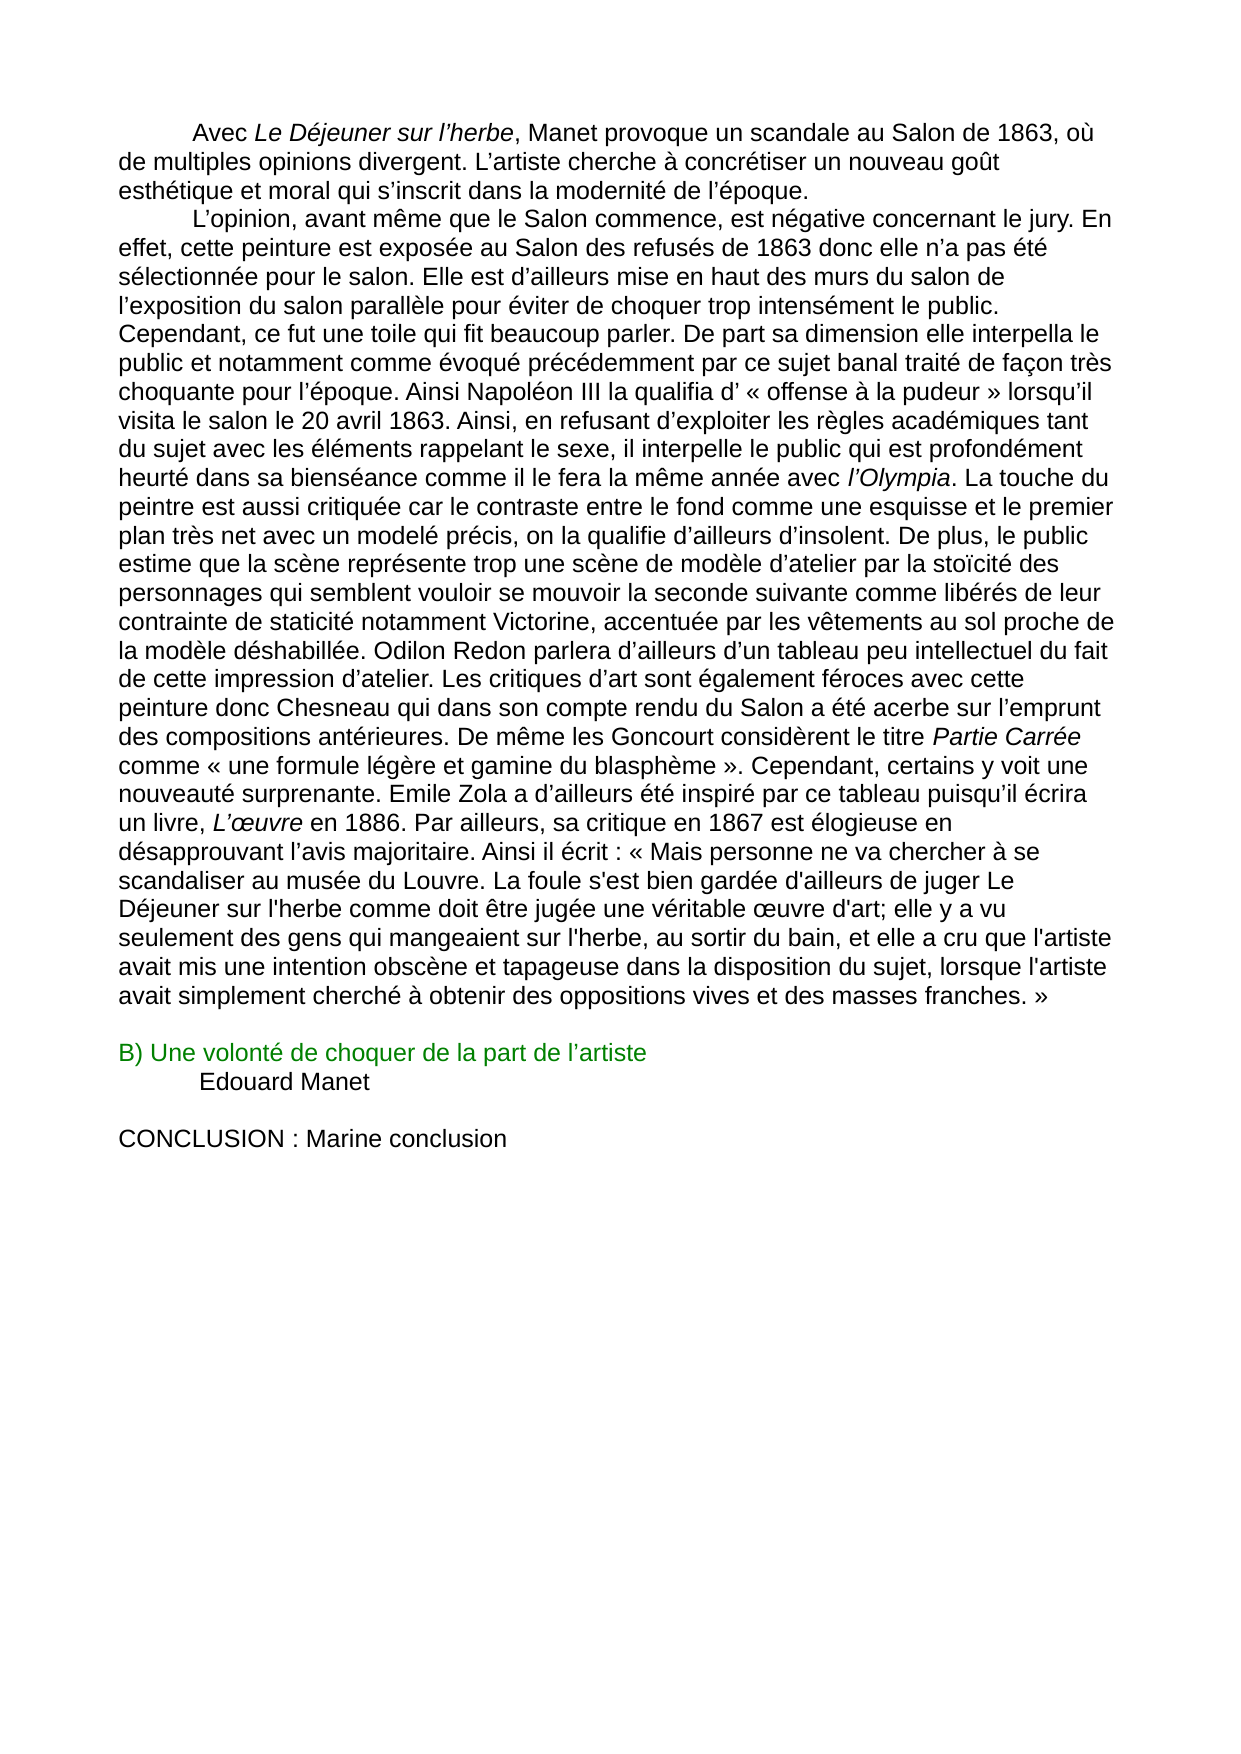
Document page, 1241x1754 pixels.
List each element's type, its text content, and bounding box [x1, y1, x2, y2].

text Edouard Manet [118, 1067, 1122, 1096]
text Avec Le Déjeuner sur l’herbe, Manet provoque un scandale au Salon de 1863, où de multiples opinions divergent. L’artiste cherche à concrétiser un nouveau goût esthétique et moral qui s’inscrit dans la modernité de l’époque. [118, 118, 1122, 204]
text CONCLUSION : Marine conclusion [118, 1124, 1122, 1153]
text B) Une volonté de choquer de la part de l’artiste [118, 1038, 1122, 1067]
text L’opinion, avant même que le Salon commence, est négative concernant le jury. En effet, cette peinture est exposée au Salon des refusés de 1863 donc elle n’a pas été sélectionnée pour le salon. Elle est d’ailleurs mise en haut des murs du salon de l’exposition du salon parallèle pour éviter de choquer trop intensément le public. Cependant, ce fut une toile qui fit beaucoup parler. De part sa dimension elle interpella le public et notamment comme évoqué précédemment par ce sujet banal traité de façon très choquante pour l’époque. Ainsi Napoléon III la qualifia d’ « offense à la pudeur » lorsqu’il visita le salon le 20 avril 1863. Ainsi, en refusant d’exploiter les règles académiques tant du sujet avec les éléments rappelant le sexe, il interpelle le public qui est profondément heurté dans sa bienséance comme il le fera la même année avec l’Olympia. La touche du peintre est aussi critiquée car le contraste entre le fond comme une esquisse et le premier plan très net avec un modelé précis, on la qualifie d’ailleurs d’insolent. De plus, le public estime que la scène représente trop une scène de modèle d’atelier par la stoïcité des personnages qui semblent vouloir se mouvoir la seconde suivante comme libérés de leur contrainte de staticité notamment Victorine, accentuée par les vêtements au sol proche de la modèle déshabillée. Odilon Redon parlera d’ailleurs d’un tableau peu intellectuel du fait de cette impression d’atelier. Les critiques d’art sont également féroces avec cette peinture donc Chesneau qui dans son compte rendu du Salon a été acerbe sur l’emprunt des compositions antérieures. De même les Goncourt considèrent le titre Partie Carrée comme « une formule légère et gamine du blasphème ». Cependant, certains y voit une nouveauté surprenante. Emile Zola a d’ailleurs été inspiré par ce tableau puisqu’il écrira un livre, L’œuvre en 1886. Par ailleurs, sa critique en 1867 est élogieuse en désapprouvant l’avis majoritaire. Ainsi il écrit : « Mais personne ne va chercher à se scandaliser au musée du Louvre. La foule s'est bien gardée d'ailleurs de juger Le Déjeuner sur l'herbe comme doit être jugée une véritable œuvre d'art; elle y a vu seulement des gens qui mangeaient sur l'herbe, au sortir du bain, et elle a cru que l'artiste avait mis une intention obscène et tapageuse dans la disposition du sujet, lorsque l'artiste avait simplement cherché à obtenir des oppositions vives et des masses franches. » [118, 204, 1122, 1009]
